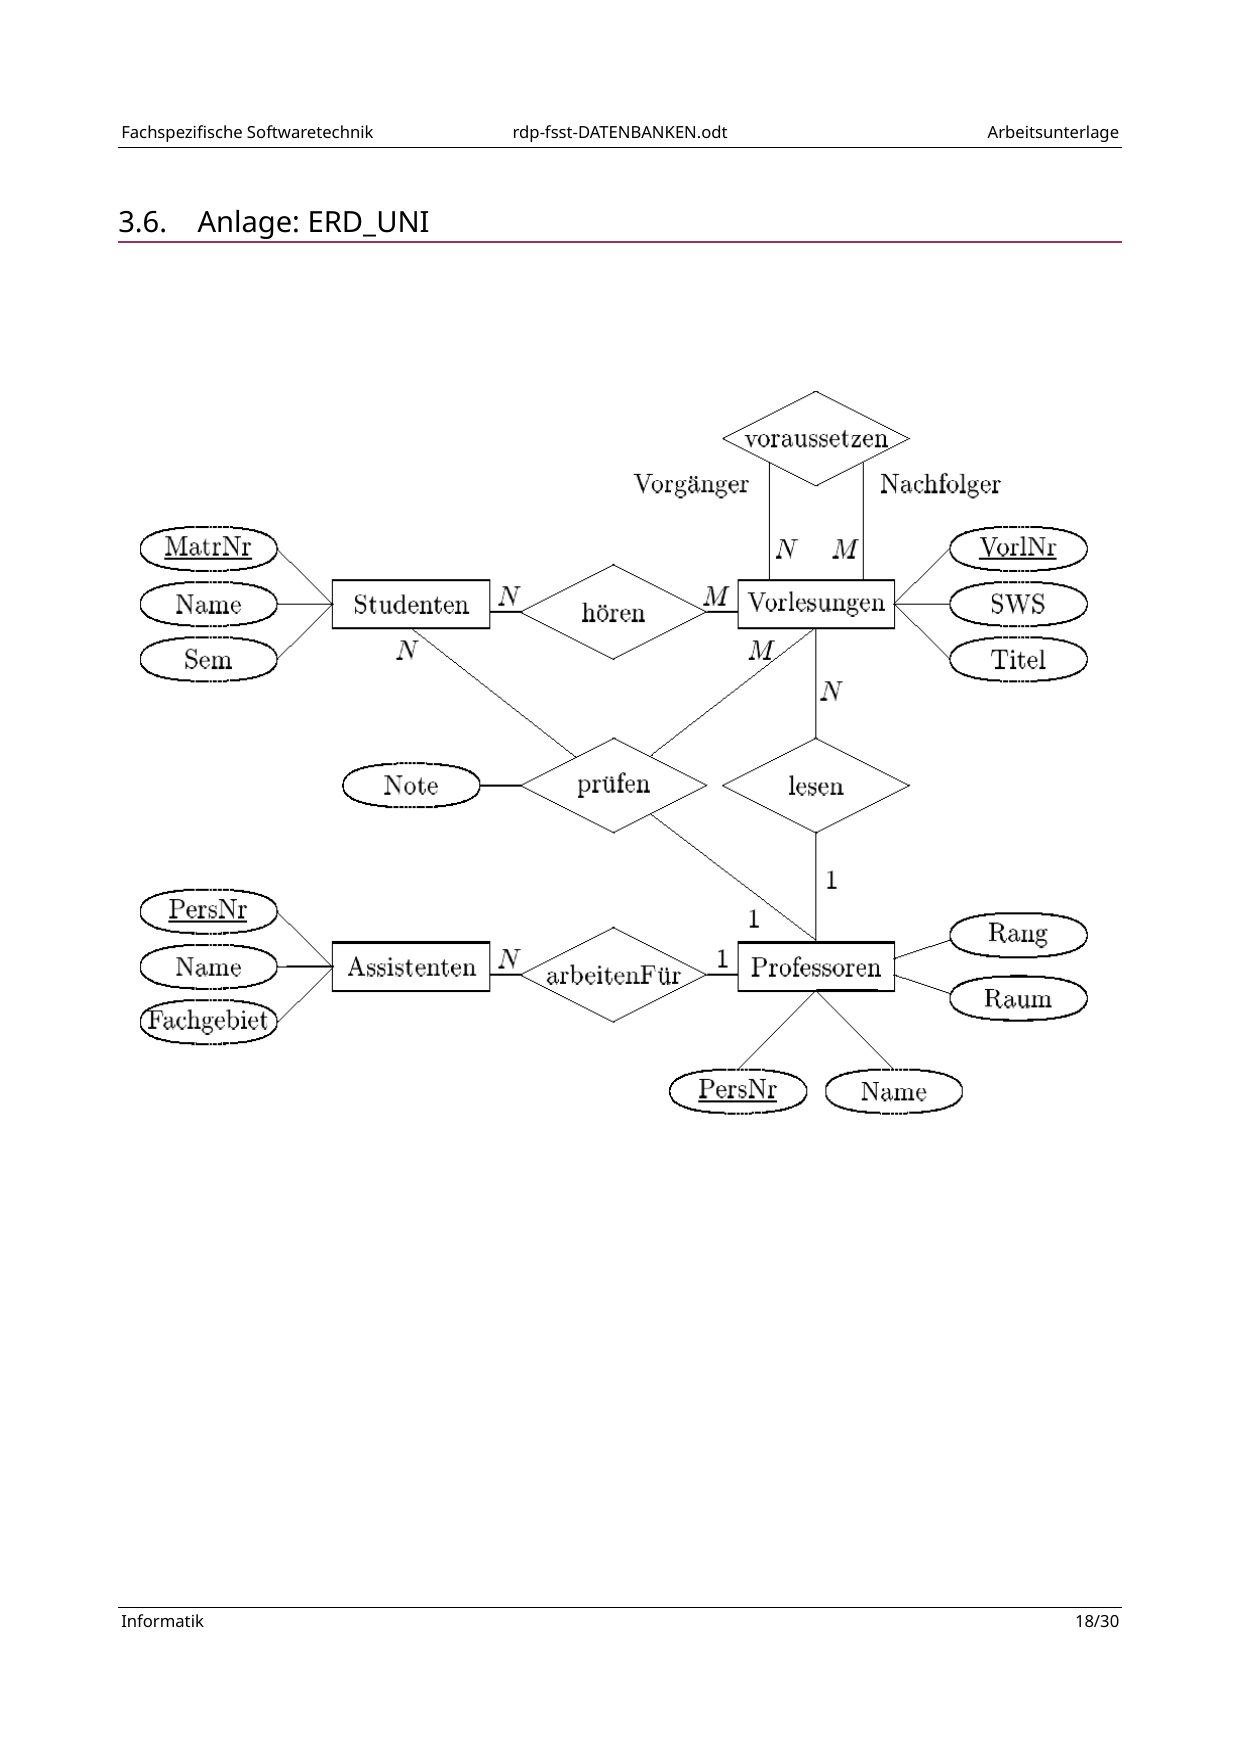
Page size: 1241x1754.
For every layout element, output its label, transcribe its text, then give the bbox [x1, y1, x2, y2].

subtitle Anlage: ERD_UNI [118, 201, 1122, 241]
picture [132, 386, 1101, 1128]
